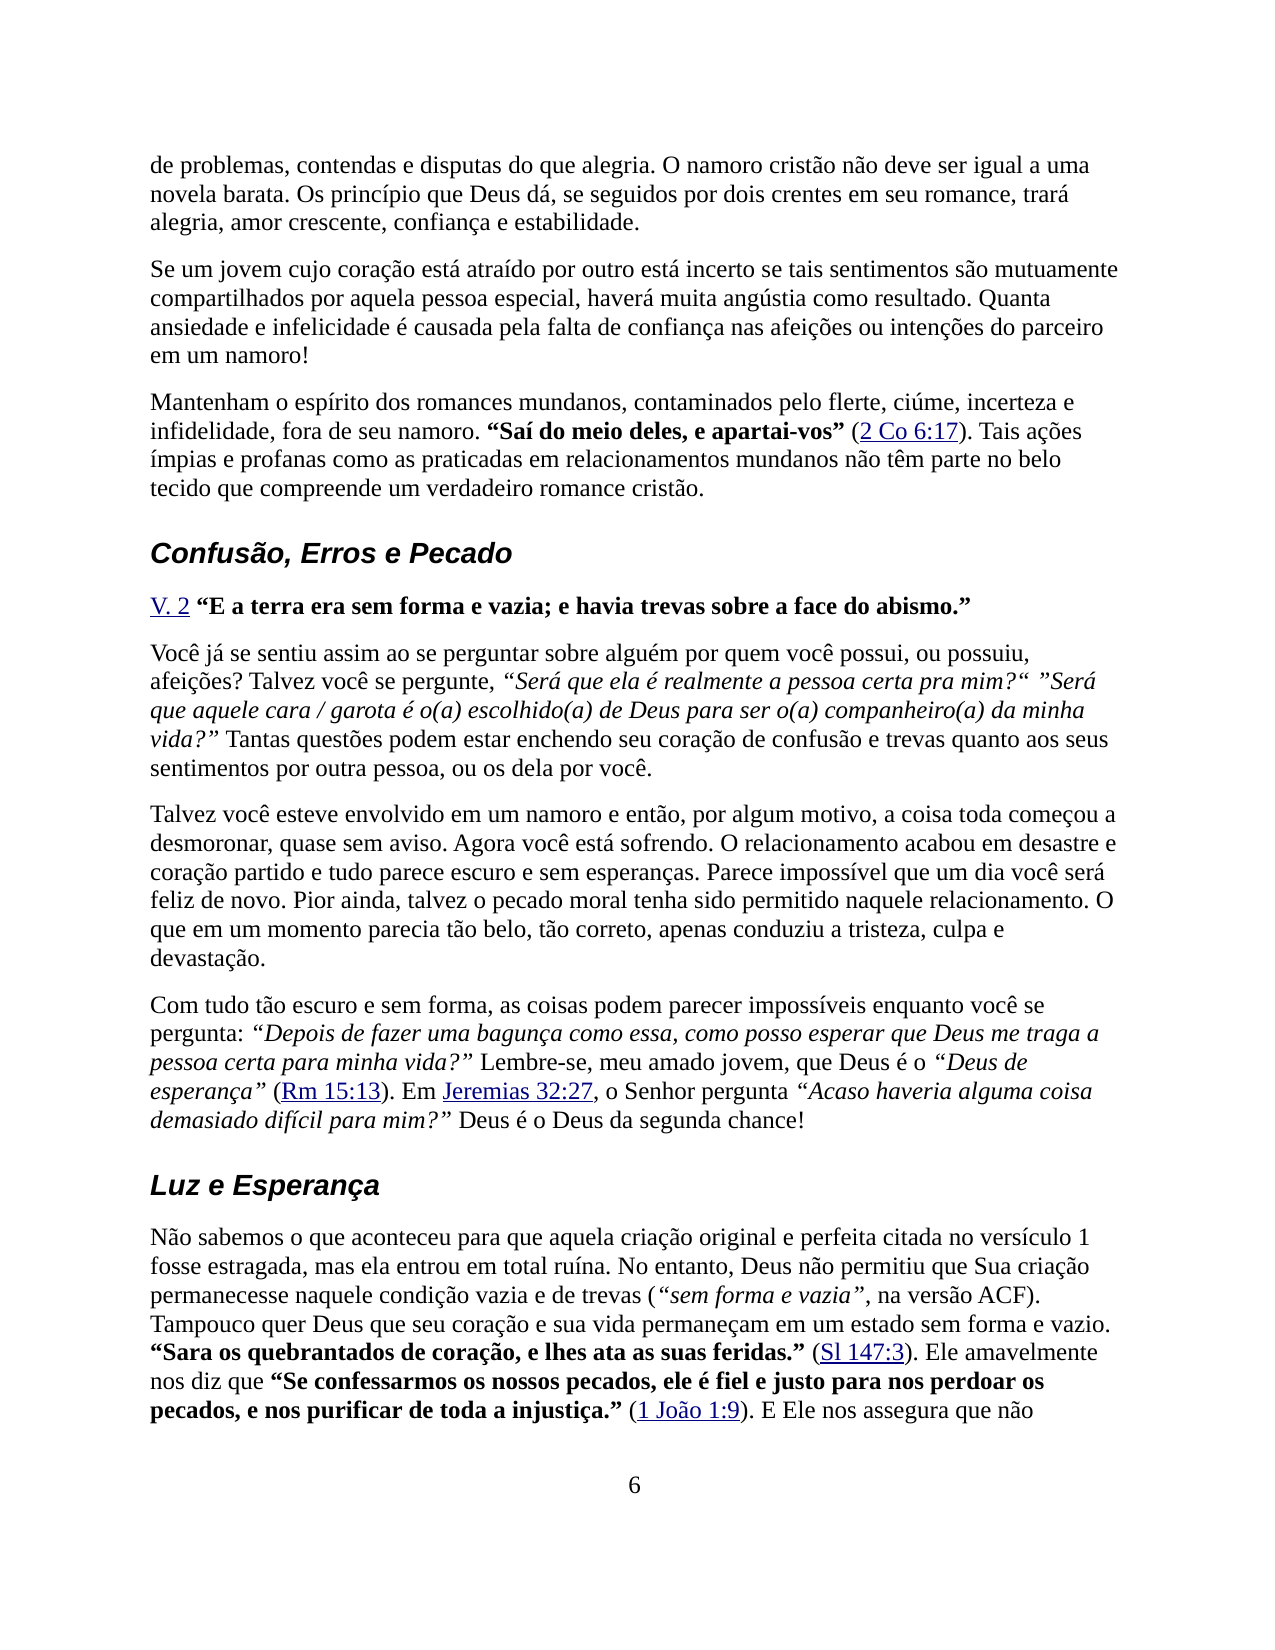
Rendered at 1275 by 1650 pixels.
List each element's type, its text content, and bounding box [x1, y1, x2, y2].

subtitle Luz e Esperança [150, 1167, 1125, 1201]
text Talvez você esteve envolvido em um namoro e então, por algum motivo, a coisa toda começou a desmoronar, quase sem aviso. Agora você está sofrendo. O relacionamento acabou em desastre e coração partido e tudo parece escuro e sem esperanças. Parece impossível que um dia você será feliz de novo. Pior ainda, talvez o pecado moral tenha sido permitido naquele relacionamento. O que em um momento parecia tão belo, tão correto, apenas conduziu a tristeza, culpa e devastação. [150, 799, 1125, 972]
text Mantenham o espírito dos romances mundanos, contaminados pelo flerte, ciúme, incerteza e infidelidade, fora de seu namoro. “Saí do meio deles, e apartai-vos” (2 Co 6:17). Tais ações ímpias e profanas como as praticadas em relacionamentos mundanos não têm parte no belo tecido que compreende um verdadeiro romance cristão. [150, 387, 1125, 502]
text Com tudo tão escuro e sem forma, as coisas podem parecer impossíveis enquanto você se pergunta: “Depois de fazer uma bagunça como essa, como posso esperar que Deus me traga a pessoa certa para minha vida?” Lembre-se, meu amado jovem, que Deus é o “Deus de esperança” (Rm 15:13). Em Jeremias 32:27, o Senhor pergunta “Acaso haveria alguma coisa demasiado difícil para mim?” Deus é o Deus da segunda chance! [150, 990, 1125, 1133]
subtitle Confusão, Erros e Pecado [150, 536, 1125, 569]
text V. 2 “E a terra era sem forma e vazia; e havia trevas sobre a face do abismo.” [150, 591, 1125, 620]
text de problemas, contendas e disputas do que alegria. O namoro cristão não deve ser igual a uma novela barata. Os princípio que Deus dá, se seguidos por dois crentes em seu romance, trará alegria, amor crescente, confiança e estabilidade. [150, 150, 1125, 236]
text Se um jovem cujo coração está atraído por outro está incerto se tais sentimentos são mutuamente compartilhados por aquela pessoa especial, haverá muita angústia como resultado. Quanta ansiedade e infelicidade é causada pela falta de confiança nas afeições ou intenções do parceiro em um namoro! [150, 254, 1125, 369]
text Você já se sentiu assim ao se perguntar sobre alguém por quem você possui, ou possuiu, afeições? Talvez você se pergunte, “Será que ela é realmente a pessoa certa pra mim?“ ”Será que aquele cara / garota é o(a) escolhido(a) de Deus para ser o(a) companheiro(a) da minha vida?” Tantas questões podem estar enchendo seu coração de confusão e trevas quanto aos seus sentimentos por outra pessoa, ou os dela por você. [150, 638, 1125, 781]
text Não sabemos o que aconteceu para que aquela criação original e perfeita citada no versículo 1 fosse estragada, mas ela entrou em total ruína. No entanto, Deus não permitiu que Sua criação permanecesse naquele condição vazia e de trevas (“sem forma e vazia”, na versão ACF). Tampouco quer Deus que seu coração e sua vida permaneçam em um estado sem forma e vazio. “Sara os quebrantados de coração, e lhes ata as suas feridas.” (Sl 147:3). Ele amavelmente nos diz que “Se confessarmos os nossos pecados, ele é fiel e justo para nos perdoar os pecados, e nos purificar de toda a injustiça.” (1 João 1:9). E Ele nos assegura que não [150, 1222, 1125, 1424]
